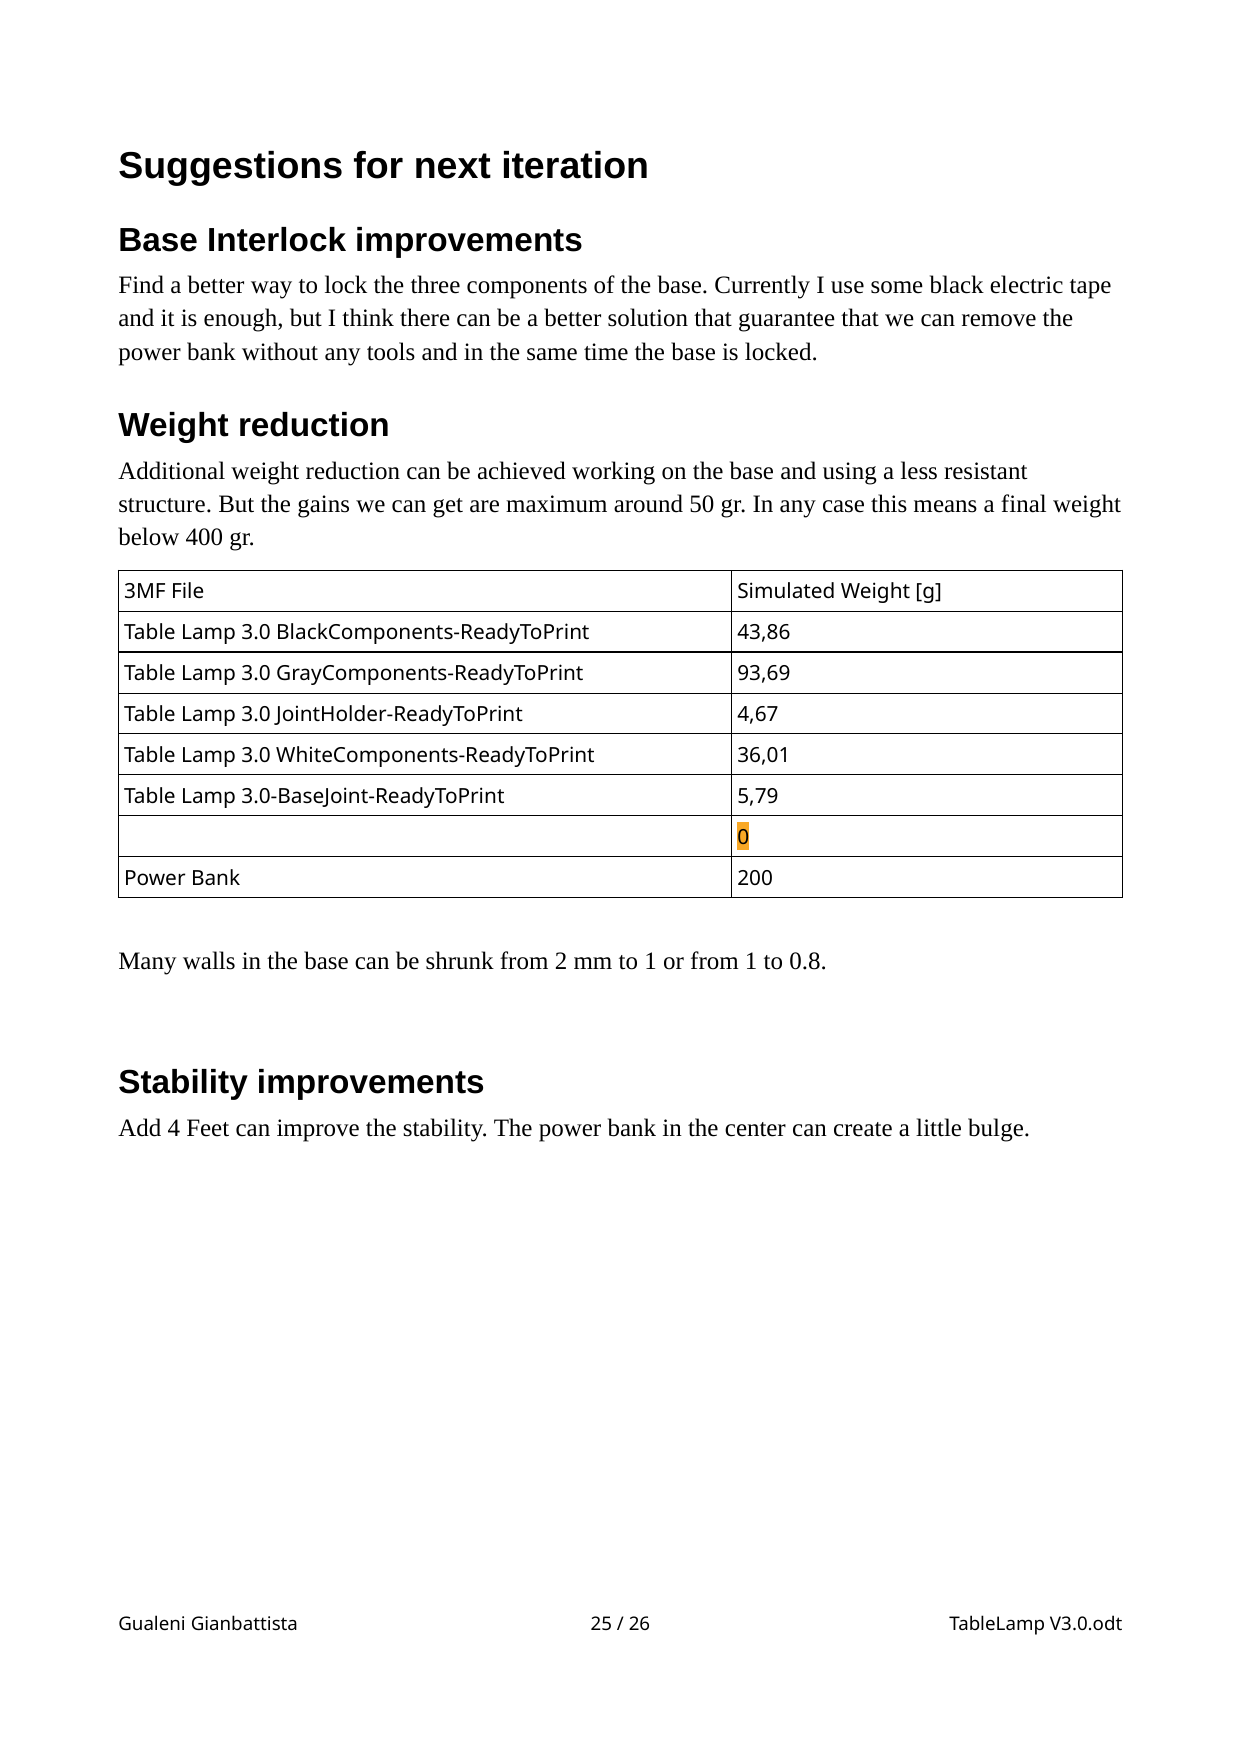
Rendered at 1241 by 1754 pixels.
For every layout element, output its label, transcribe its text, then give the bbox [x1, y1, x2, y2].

subtitle Stability improvements [118, 1062, 1122, 1100]
subtitle Base Interlock improvements [118, 219, 1122, 258]
text Find a better way to lock the three components of the base. Currently I use some black electric tape and it is enough, but I think there can be a better solution that guarantee that we can remove the power bank without any tools and in the same time the base is locked. [118, 271, 1122, 365]
text Additional weight reduction can be achieved working on the base and using a less resistant structure. But the gains we can get are maximum around 50 gr. In any case this means a final weight below 400 gr. [118, 456, 1122, 551]
table_cell 184,02 [732, 816, 1122, 856]
table_cell Table Lamp 3.0 GrayComponents-ReadyToPrint [119, 653, 731, 692]
table_cell Table Lamp 3.0-BaseJoint-ReadyToPrint [119, 775, 731, 815]
table_cell Table Lamp 3.0 BlackComponents-ReadyToPrint [119, 612, 731, 651]
table_cell 43,86 [732, 612, 1122, 651]
table_cell 200 [732, 857, 1122, 897]
subtitle Weight reduction [118, 405, 1122, 443]
table_cell 5,79 [732, 775, 1122, 815]
text Many walls in the base can be shrunk from 2 mm to 1 or from 1 to 0.8. [118, 946, 1122, 974]
table_header 3MF File [119, 571, 731, 611]
subtitle Suggestions for next iteration [118, 143, 1122, 186]
table_cell Table Lamp 3.0 WhiteComponents-ReadyToPrint [119, 734, 731, 774]
table_cell 4,67 [732, 694, 1122, 733]
table_cell Table Lamp 3.0 JointHolder-ReadyToPrint [119, 694, 731, 733]
table_cell 93,69 [732, 653, 1122, 692]
table_cell Power Bank [119, 857, 731, 897]
table_cell 36,01 [732, 734, 1122, 774]
table_cell [119, 816, 731, 856]
text Add 4 Feet can improve the stability. The power bank in the center can create a little bulge. [118, 1113, 1122, 1141]
table_header Simulated Weight [g] [732, 571, 1122, 611]
